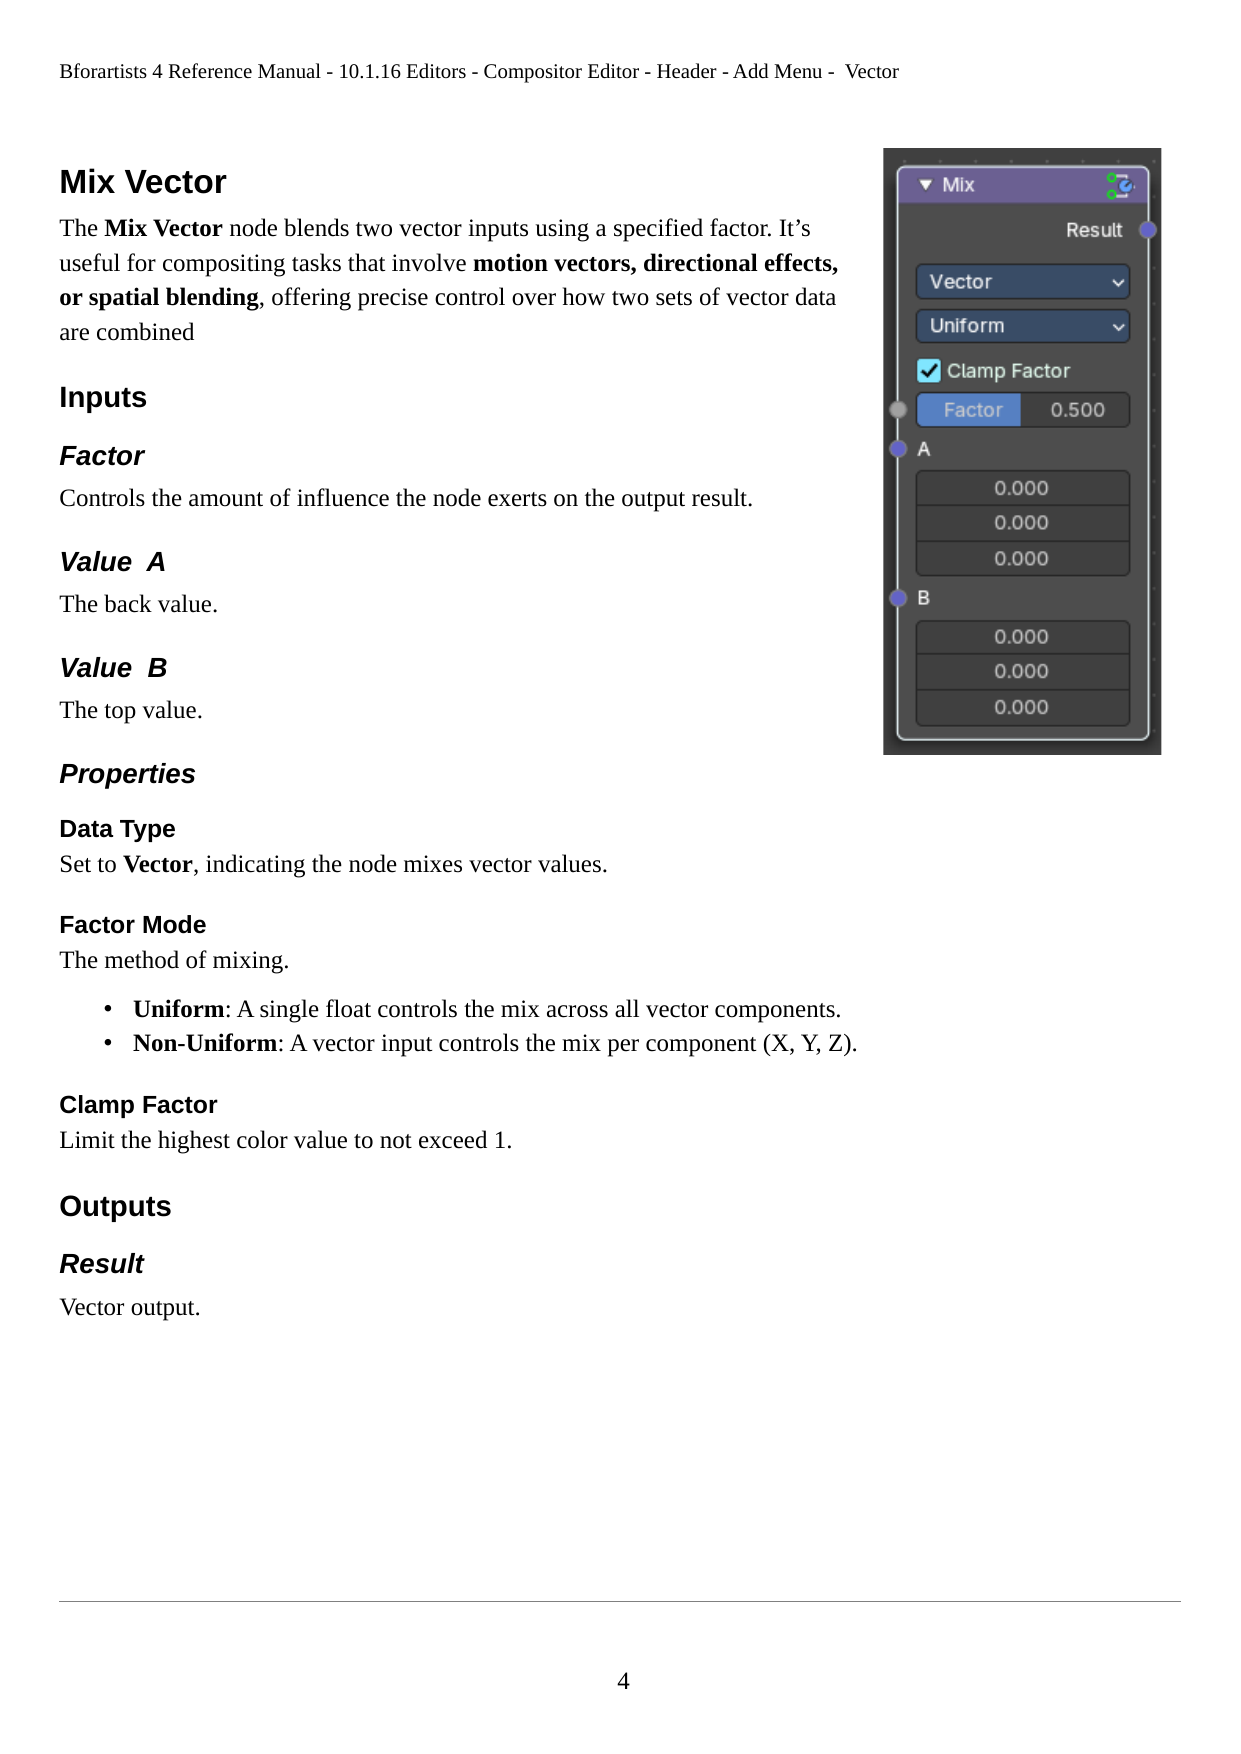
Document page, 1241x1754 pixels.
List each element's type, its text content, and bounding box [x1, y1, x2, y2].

list Uniform: A single float controls the mix across all vector components. [103, 994, 1181, 1023]
subtitle Clamp Factor [59, 1090, 1181, 1119]
text Vector output. [59, 1292, 1181, 1320]
subtitle Inputs [59, 380, 883, 414]
text Set to Vector, indicating the node mixes vector values. [59, 849, 1181, 877]
subtitle [1162, 439, 1181, 471]
text Limit the highest color value to not exceed 1. [59, 1125, 1181, 1154]
text The top value. [59, 695, 883, 724]
text The method of mixing. [59, 945, 1181, 974]
subtitle [1162, 651, 1181, 683]
text [1162, 695, 1181, 724]
subtitle [1162, 545, 1181, 577]
subtitle Outputs [59, 1188, 1181, 1222]
subtitle Factor Mode [59, 910, 1181, 939]
subtitle Value B [59, 651, 883, 683]
subtitle Properties [59, 757, 1181, 789]
subtitle [1162, 380, 1181, 414]
subtitle Result [59, 1247, 1181, 1279]
subtitle Value A [59, 545, 883, 577]
picture [883, 148, 1162, 755]
text The back value. [59, 589, 883, 618]
subtitle Mix Vector [59, 162, 883, 201]
text [1162, 589, 1181, 618]
text Controls the amount of influence the node exerts on the output result. [59, 483, 883, 512]
list Non-Uniform: A vector input controls the mix per component (X, Y, Z). [103, 1028, 1181, 1057]
subtitle [1162, 162, 1181, 201]
subtitle Factor [59, 439, 883, 471]
text The Mix Vector node blends two vector inputs using a specified factor. It’s useful for compositing tasks that involve motion vectors, directional effects, or spatial blending, offering precise control over how two sets of vector data are combined [59, 213, 883, 346]
subtitle Data Type [59, 814, 1181, 842]
